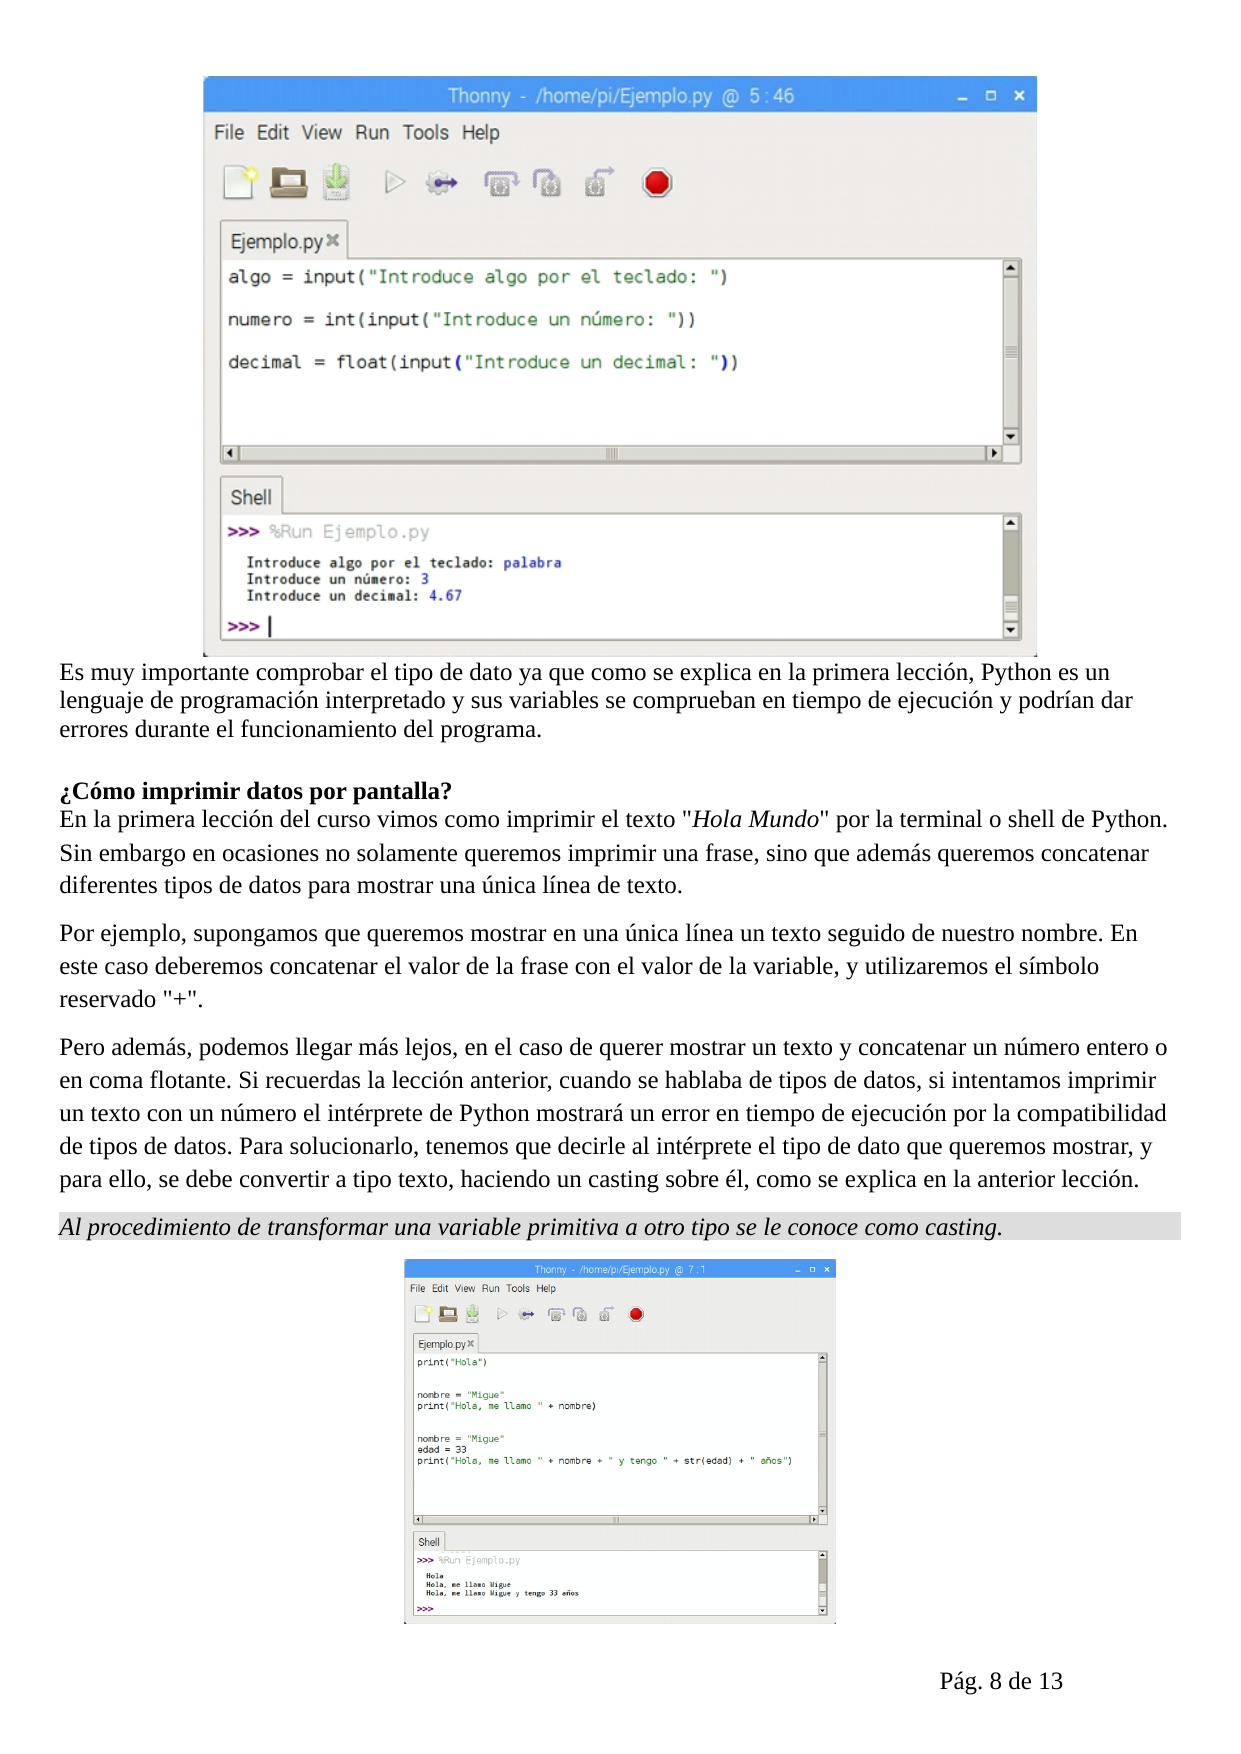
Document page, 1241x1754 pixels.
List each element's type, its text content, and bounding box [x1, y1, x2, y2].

text Por ejemplo, supongamos que queremos mostrar en una única línea un texto seguido de nuestro nombre. En este caso deberemos concatenar el valor de la frase con el valor de la variable, y utilizaremos el símbolo reservado "+". [59, 918, 1181, 1013]
text En la primera lección del curso vimos como imprimir el texto "Hola Mundo" por la terminal o shell de Python. Sin embargo en ocasiones no solamente queremos imprimir una frase, sino que además queremos concatenar diferentes tipos de datos para mostrar una única línea de texto. [59, 804, 1181, 899]
picture [404, 1259, 836, 1624]
subtitle ¿Cómo imprimir datos por pantalla? [59, 776, 1181, 804]
picture [203, 76, 1038, 657]
text Al procedimiento de transformar una variable primitiva a otro tipo se le conoce como casting. [59, 1212, 1181, 1240]
text Es muy importante comprobar el tipo de dato ya que como se explica en la primera lección, Python es un lenguaje de programación interpretado y sus variables se comprueban en tiempo de ejecución y podrían dar errores durante el funcionamiento del programa. [59, 59, 1181, 743]
text Pero además, podemos llegar más lejos, en el caso de querer mostrar un texto y concatenar un número entero o en coma flotante. Si recuerdas la lección anterior, cuando se hablaba de tipos de datos, si intentamos imprimir un texto con un número el intérprete de Python mostrará un error en tiempo de ejecución por la compatibilidad de tipos de datos. Para solucionarlo, tenemos que decirle al intérprete el tipo de dato que queremos mostrar, y para ello, se debe convertir a tipo texto, haciendo un casting sobre él, como se explica en la anterior lección. [59, 1032, 1181, 1193]
